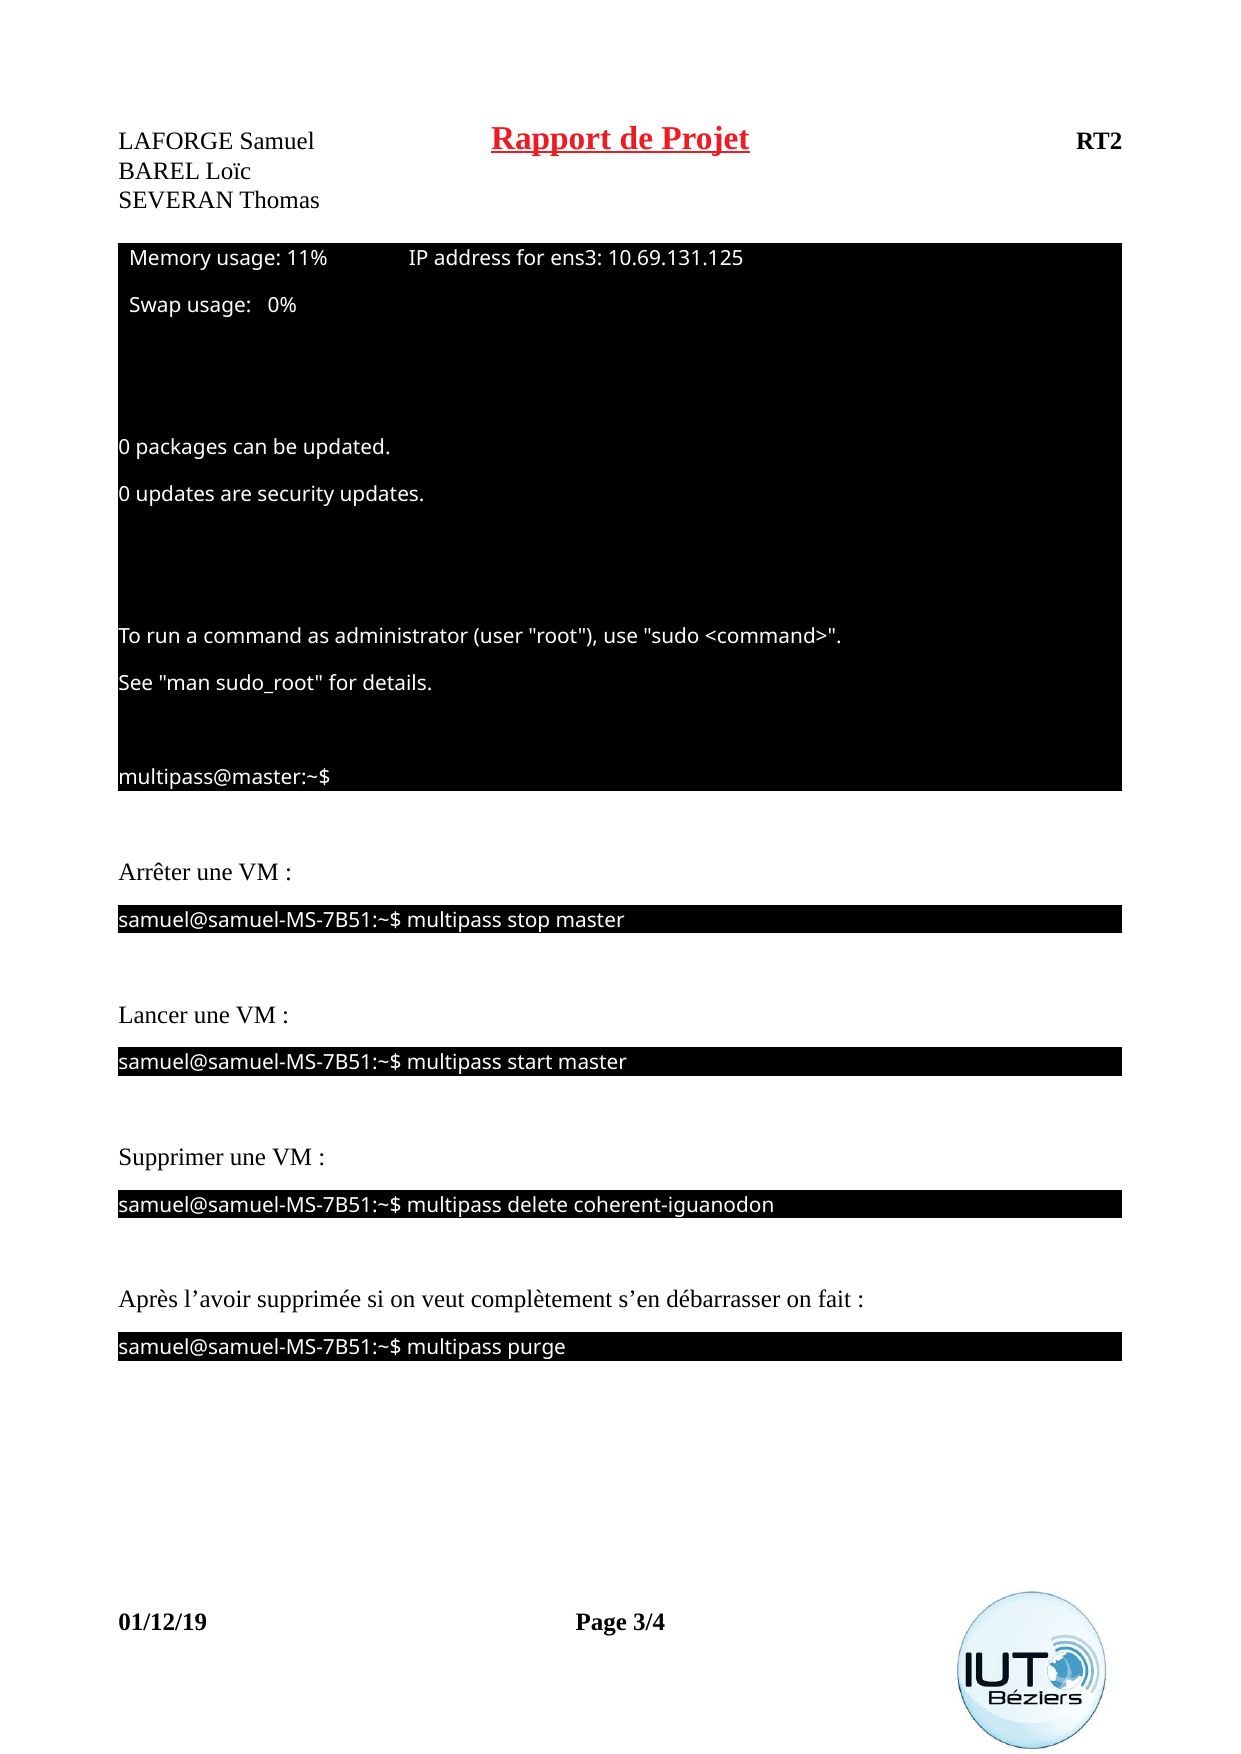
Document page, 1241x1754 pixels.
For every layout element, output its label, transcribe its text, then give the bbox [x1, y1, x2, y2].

text Memory usage: 11% IP address for ens3: 10.69.131.125 [118, 243, 1122, 272]
picture [952, 1585, 1108, 1751]
text multipass@master:~$ [118, 762, 1122, 791]
text Arrêter une VM : [118, 857, 1122, 886]
text samuel@samuel-MS-7B51:~$ multipass start master [118, 1047, 1122, 1076]
text 0 updates are security updates. [118, 479, 1122, 508]
text 0 packages can be updated. [118, 432, 1122, 461]
text See "man sudo_root" for details. [118, 668, 1122, 697]
text samuel@samuel-MS-7B51:~$ multipass stop master [118, 905, 1122, 933]
text Lancer une VM : [118, 1000, 1122, 1028]
text Swap usage: 0% [118, 291, 1122, 319]
text To run a command as administrator (user "root"), use "sudo <command>". [118, 621, 1122, 649]
text Après l’avoir supprimée si on veut complètement s’en débarrasser on fait : [118, 1284, 1122, 1313]
text samuel@samuel-MS-7B51:~$ multipass purge [118, 1332, 1122, 1361]
text samuel@samuel-MS-7B51:~$ multipass delete coherent-iguanodon [118, 1190, 1122, 1218]
text Supprimer une VM : [118, 1142, 1122, 1171]
